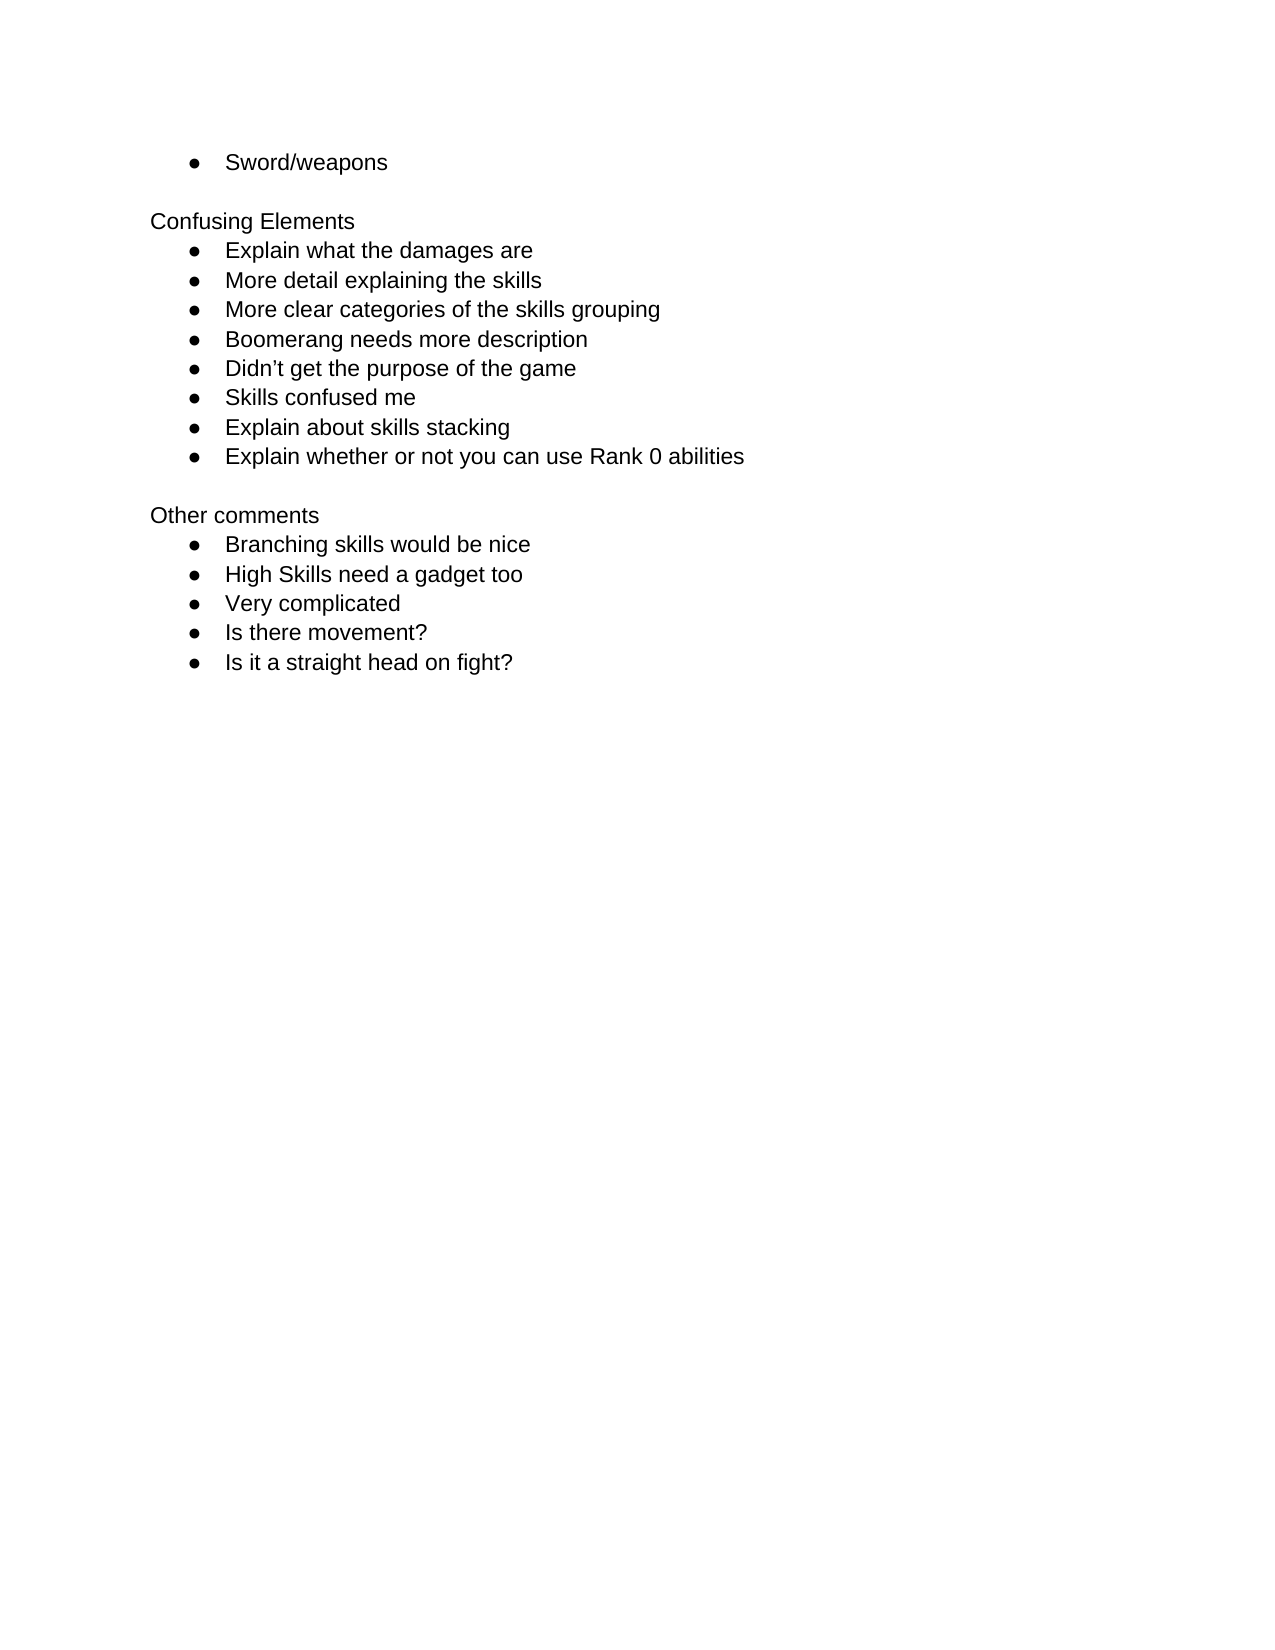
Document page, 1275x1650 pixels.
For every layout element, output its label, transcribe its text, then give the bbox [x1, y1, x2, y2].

list Boomerang needs more description [187, 326, 1125, 352]
text Confusing Elements [150, 209, 1125, 234]
list Branching skills would be nice [187, 532, 1125, 557]
list High Skills need a gadget too [187, 561, 1125, 587]
list Explain whether or not you can use Rank 0 abilities [187, 444, 1125, 469]
list Is it a straight head on fight? [187, 649, 1125, 675]
list Very complicated [187, 591, 1125, 616]
list Is there movement? [187, 620, 1125, 646]
list Sword/weapons [187, 150, 1125, 176]
list More clear categories of the skills grouping [187, 297, 1125, 322]
list Didn’t get the purpose of the game [187, 356, 1125, 381]
list Explain about skills stacking [187, 414, 1125, 440]
list Explain what the damages are [187, 238, 1125, 264]
text Other comments [150, 502, 1125, 528]
list More detail explaining the skills [187, 267, 1125, 293]
list Skills confused me [187, 385, 1125, 411]
